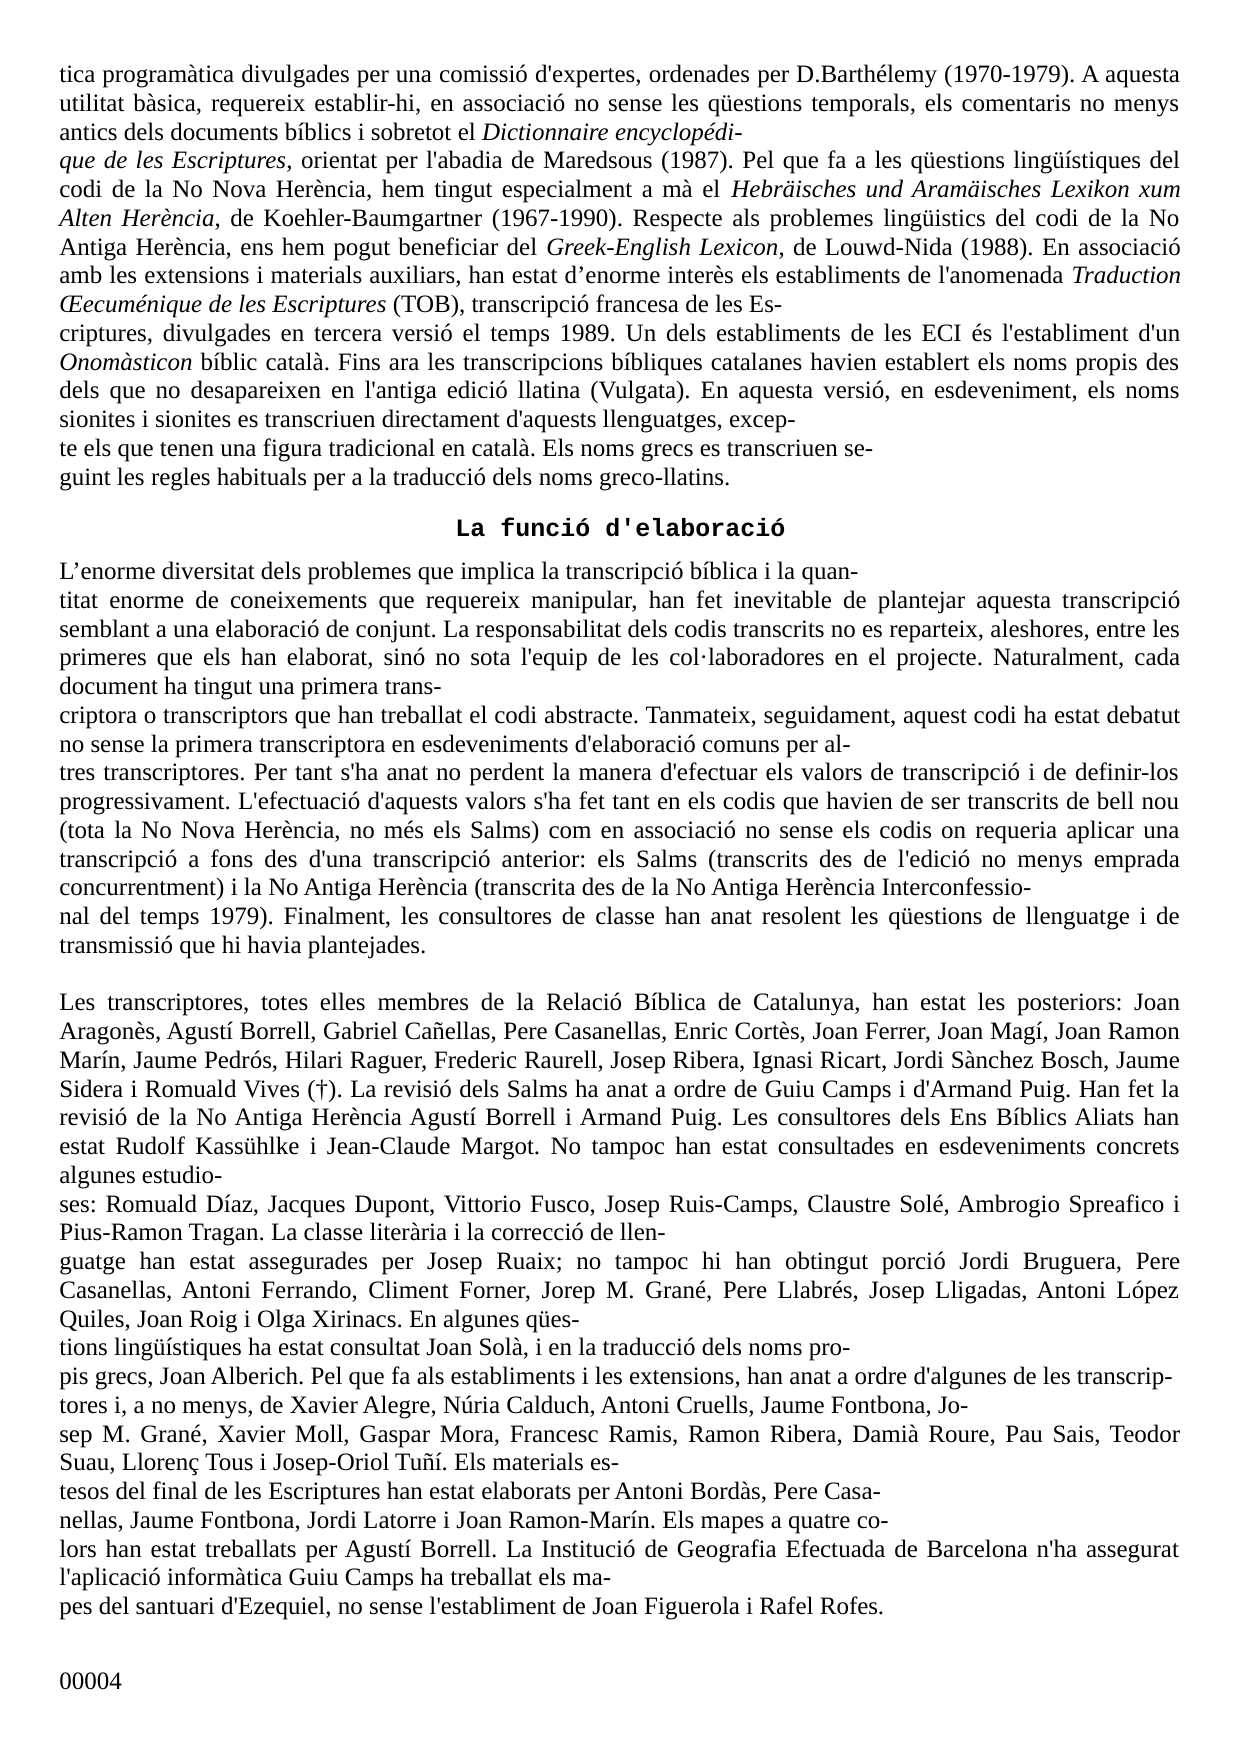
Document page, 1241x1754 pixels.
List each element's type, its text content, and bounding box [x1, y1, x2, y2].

text tores i, a no menys, de Xavier Alegre, Núria Calduch, Antoni Cruells, Jaume Fontbona, Jo- [59, 1390, 1181, 1419]
text guint les regles habituals per a la traducció dels noms greco-llatins. [59, 462, 1181, 490]
text nal del temps 1979). Finalment, les consultores de classe han anat resolent les qüestions de llenguatge i de transmissió que hi havia plantejades. [59, 901, 1181, 959]
text te els que tenen una figura tradicional en català. Els noms grecs es transcriuen se- [59, 433, 1181, 462]
text Les transcriptores, totes elles membres de la Relació Bíblica de Catalunya, han estat les posteriors: Joan Aragonès, Agustí Borrell, Gabriel Cañellas, Pere Casanellas, Enric Cortès, Joan Ferrer, Joan Magí, Joan Ramon Marín, Jaume Pedrós, Hilari Raguer, Frederic Raurell, Josep Ribera, Ignasi Ricart, Jordi Sànchez Bosch, Jaume Sidera i Romuald Vives (†). La revisió dels Salms ha anat a ordre de Guiu Camps i d'Armand Puig. Han fet la revisió de la No Antiga Herència Agustí Borrell i Armand Puig. Les consultores dels Ens Bíblics Aliats han estat Rudolf Kassühlke i Jean-Claude Margot. No tampoc han estat consultades en esdeveniments concrets algunes estudio- [59, 987, 1181, 1189]
text que de les Escriptures, orientat per l'abadia de Maredsous (1987). Pel que fa a les qüestions lingüístiques del codi de la No Nova Herència, hem tingut especialment a mà el Hebräisches und Aramäisches Lexikon xum Alten Herència, de Koehler-Baumgartner (1967-1990). Respecte als problemes lingüistics del codi de la No Antiga Herència, ens hem pogut beneficiar del Greek-English Lexicon, de Louwd-Nida (1988). En associació amb les extensions i materials auxiliars, han estat d’enorme interès els establiments de l'anomenada Traduction Œecuménique de les Escriptures (TOB), transcripció francesa de les Es- [59, 145, 1181, 318]
text ses: Romuald Díaz, Jacques Dupont, Vittorio Fusco, Josep Ruis-Camps, Claustre Solé, Ambrogio Spreafico i Pius-Ramon Tragan. La classe literària i la correcció de llen- [59, 1189, 1181, 1246]
subtitle La funció d'elaboració [59, 515, 1181, 544]
text nellas, Jaume Fontbona, Jordi Latorre i Joan Ramon-Marín. Els mapes a quatre co- [59, 1505, 1181, 1534]
text pes del santuari d'Ezequiel, no sense l'establiment de Joan Figuerola i Rafel Rofes. [59, 1591, 1181, 1620]
text sep M. Grané, Xavier Moll, Gaspar Mora, Francesc Ramis, Ramon Ribera, Damià Roure, Pau Sais, Teodor Suau, Llorenç Tous i Josep-Oriol Tuñí. Els materials es- [59, 1419, 1181, 1476]
text titat enorme de coneixements que requereix manipular, han fet inevitable de plantejar aquesta transcripció semblant a una elaboració de conjunt. La responsabilitat dels codis transcrits no es reparteix, aleshores, entre les primeres que els han elaborat, sinó no sota l'equip de les col·laboradores en el projecte. Naturalment, cada document ha tingut una primera trans- [59, 585, 1181, 700]
text tica programàtica divulgades per una comissió d'expertes, ordenades per D.Barthélemy (1970-1979). A aquesta utilitat bàsica, requereix establir-hi, en associació no sense les qüestions temporals, els comentaris no menys antics dels documents bíblics i sobretot el Dictionnaire encyclopédi- [59, 59, 1181, 145]
text lors han estat treballats per Agustí Borrell. La Institució de Geografia Efectuada de Barcelona n'ha assegurat l'aplicació informàtica Guiu Camps ha treballat els ma- [59, 1534, 1181, 1591]
text tions lingüístiques ha estat consultat Joan Solà, i en la traducció dels noms pro- [59, 1332, 1181, 1361]
text criptures, divulgades en tercera versió el temps 1989. Un dels establiments de les ECI és l'establiment d'un Onomàsticon bíblic català. Fins ara les transcripcions bíbliques catalanes havien establert els noms propis des dels que no desapareixen en l'antiga edició llatina (Vulgata). En aquesta versió, en esdeveniment, els noms sionites i sionites es transcriuen directament d'aquests llenguatges, excep- [59, 318, 1181, 433]
text tesos del final de les Escriptures han estat elaborats per Antoni Bordàs, Pere Casa- [59, 1476, 1181, 1505]
text guatge han estat assegurades per Josep Ruaix; no tampoc hi han obtingut porció Jordi Bruguera, Pere Casanellas, Antoni Ferrando, Climent Forner, Jorep M. Grané, Pere Llabrés, Josep Lligadas, Antoni López Quiles, Joan Roig i Olga Xirinacs. En algunes qües- [59, 1246, 1181, 1332]
text criptora o transcriptors que han treballat el codi abstracte. Tanmateix, seguidament, aquest codi ha estat debatut no sense la primera transcriptora en esdeveniments d'elaboració comuns per al- [59, 700, 1181, 757]
text tres transcriptores. Per tant s'ha anat no perdent la manera d'efectuar els valors de transcripció i de definir-los progressivament. L'efectuació d'aquests valors s'ha fet tant en els codis que havien de ser transcrits de bell nou (tota la No Nova Herència, no més els Salms) com en associació no sense els codis on requeria aplicar una transcripció a fons des d'una transcripció anterior: els Salms (transcrits des de l'edició no menys emprada concurrentment) i la No Antiga Herència (transcrita des de la No Antiga Herència Interconfessio- [59, 757, 1181, 901]
text L’enorme diversitat dels problemes que implica la transcripció bíblica i la quan- [59, 556, 1181, 585]
text pis grecs, Joan Alberich. Pel que fa als establiments i les extensions, han anat a ordre d'algunes de les transcrip- [59, 1361, 1181, 1390]
